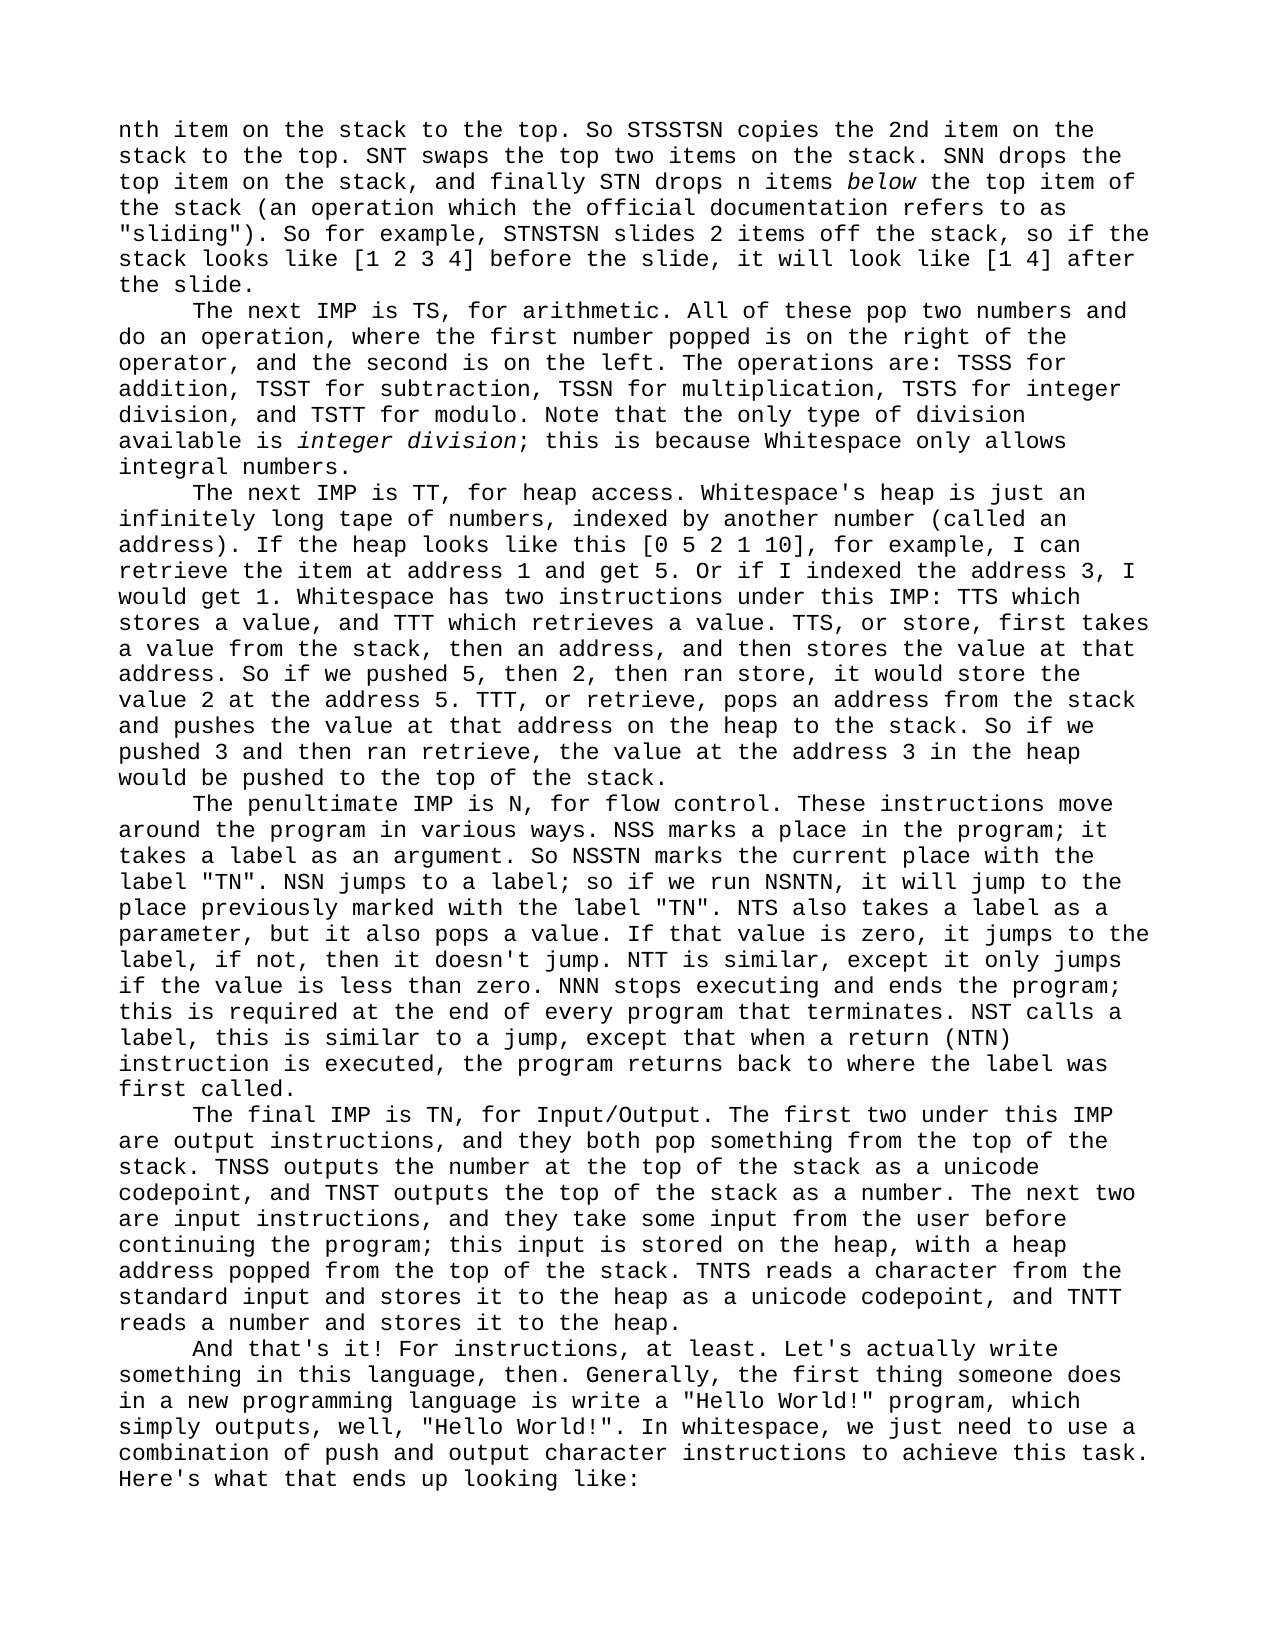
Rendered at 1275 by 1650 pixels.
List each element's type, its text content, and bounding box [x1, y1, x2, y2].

text The penultimate IMP is N, for flow control. These instructions move around the program in various ways. NSS marks a place in the program; it takes a label as an argument. So NSSTN marks the current place with the label "TN". NSN jumps to a label; so if we run NSNTN, it will jump to the place previously marked with the label "TN". NTS also takes a label as a parameter, but it also pops a value. If that value is zero, it jumps to the label, if not, then it doesn't jump. NTT is similar, except it only jumps if the value is less than zero. NNN stops executing and ends the program; this is required at the end of every program that terminates. NST calls a label, this is similar to a jump, except that when a return (NTN) instruction is executed, the program returns back to where the label was first called. [118, 792, 1157, 1104]
text The next IMP is TT, for heap access. Whitespace's heap is just an infinitely long tape of numbers, indexed by another number (called an address). If the heap looks like this [0 5 2 1 10], for example, I can retrieve the item at address 1 and get 5. Or if I indexed the address 3, I would get 1. Whitespace has two instructions under this IMP: TTS which stores a value, and TTT which retrieves a value. TTS, or store, first takes a value from the stack, then an address, and then stores the value at that address. So if we pushed 5, then 2, then ran store, it would store the value 2 at the address 5. TTT, or retrieve, pops an address from the stack and pushes the value at that address on the heap to the stack. So if we pushed 3 and then ran retrieve, the value at the address 3 in the heap would be pushed to the top of the stack. [118, 481, 1157, 792]
text And that's it! For instructions, at least. Let's actually write something in this language, then. Generally, the first thing someone does in a new programming language is write a "Hello World!" program, which simply outputs, well, "Hello World!". In whitespace, we just need to use a combination of push and output character instructions to achieve this task. Here's what that ends up looking like: [118, 1337, 1157, 1493]
text nth item on the stack to the top. So STSSTSN copies the 2nd item on the stack to the top. SNT swaps the top two items on the stack. SNN drops the top item on the stack, and finally STN drops n items below the top item of the stack (an operation which the official documentation refers to as "sliding"). So for example, STNSTSN slides 2 items off the stack, so if the stack looks like [1 2 3 4] before the slide, it will look like [1 4] after the slide. [118, 118, 1157, 300]
text The next IMP is TS, for arithmetic. All of these pop two numbers and do an operation, where the first number popped is on the right of the operator, and the second is on the left. The operations are: TSSS for addition, TSST for subtraction, TSSN for multiplication, TSTS for integer division, and TSTT for modulo. Note that the only type of division available is integer division; this is because Whitespace only allows integral numbers. [118, 300, 1157, 481]
text The final IMP is TN, for Input/Output. The first two under this IMP are output instructions, and they both pop something from the top of the stack. TNSS outputs the number at the top of the stack as a unicode codepoint, and TNST outputs the top of the stack as a number. The next two are input instructions, and they take some input from the user before continuing the program; this input is stored on the heap, with a heap address popped from the top of the stack. TNTS reads a character from the standard input and stores it to the heap as a unicode codepoint, and TNTT reads a number and stores it to the heap. [118, 1104, 1157, 1337]
